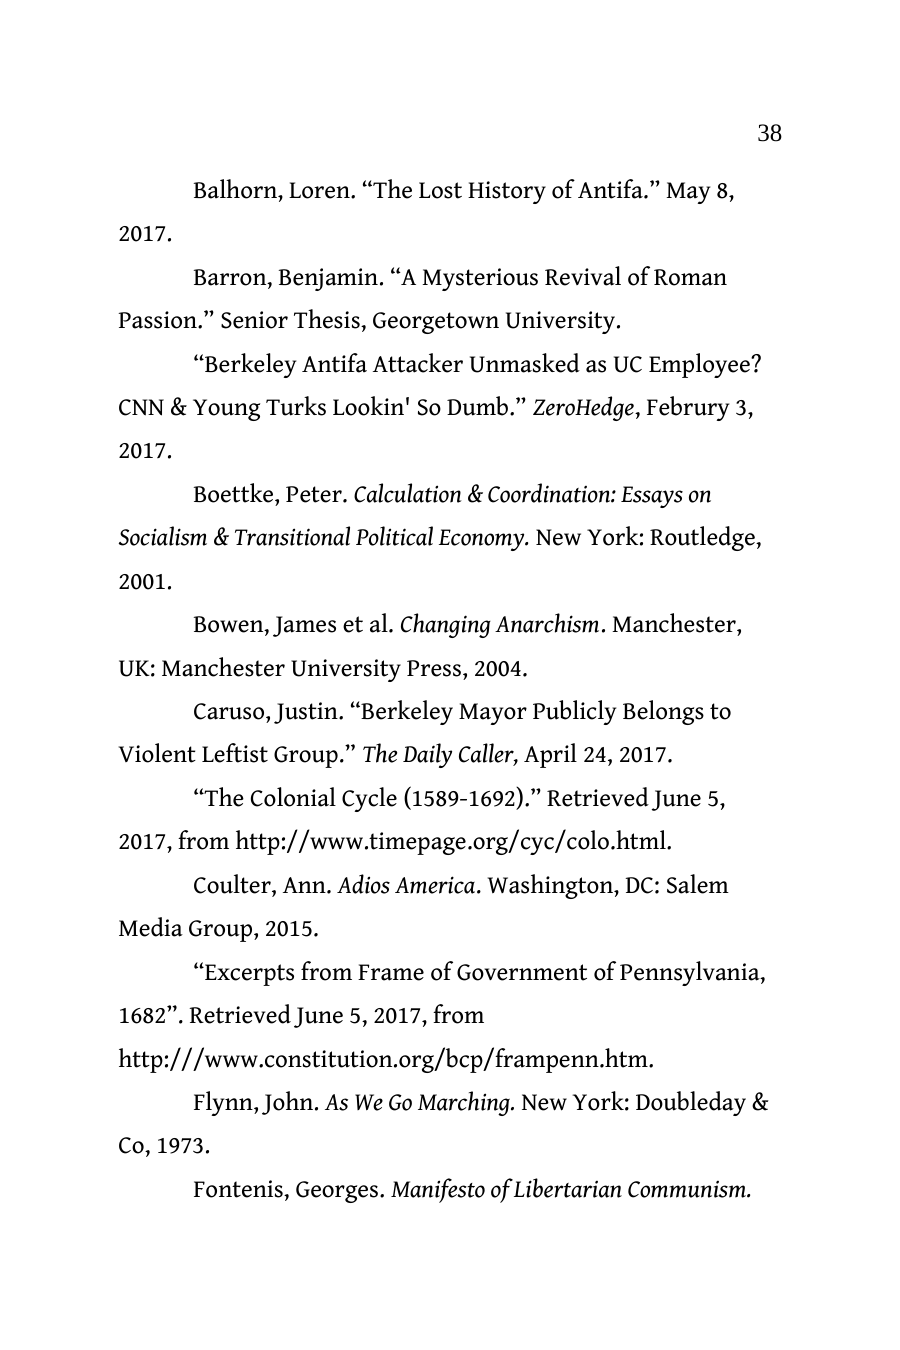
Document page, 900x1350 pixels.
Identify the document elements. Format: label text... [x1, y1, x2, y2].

text “Excerpts from Frame of Government of Pennsylvania, 1682”. Retrieved June 5, 2017, from http:///www.constitution.org/bcp/frampenn.htm. [118, 958, 782, 1074]
text Caruso, Justin. “Berkeley Mayor Publicly Belongs to Violent Leftist Group.” The Daily Caller, April 24, 2017. [118, 698, 782, 770]
text Boettke, Peter. Calculation & Coordination: Essays on Socialism & Transitional Political Economy. New York: Routledge, 2001. [118, 480, 782, 596]
text Bowen, James et al. Changing Anarchism. Manchester, UK: Manchester University Press, 2004. [118, 611, 782, 683]
text “The Colonial Cycle (1589-1692).” Retrieved June 5, 2017, from http://www.timepage.org/cyc/colo.html. [118, 784, 782, 857]
text Coulter, Ann. Adios America. Washington, DC: Salem Media Group, 2015. [118, 871, 782, 944]
text Barron, Benjamin. “A Mysterious Revival of Roman Passion.” Senior Thesis, Georgetown University. [118, 263, 782, 336]
text Fontenis, Georges. Manifesto of Libertarian Communism. [118, 1175, 782, 1204]
text “Berkeley Antifa Attacker Unmasked as UC Employee? CNN & Young Turks Lookin' So Dumb.” ZeroHedge, Februry 3, 2017. [118, 350, 782, 466]
text Flynn, John. As We Go Marching. New York: Doubleday & Co, 1973. [118, 1088, 782, 1161]
text Balhorn, Loren. “The Lost History of Antifa.” May 8, 2017. [118, 176, 782, 249]
